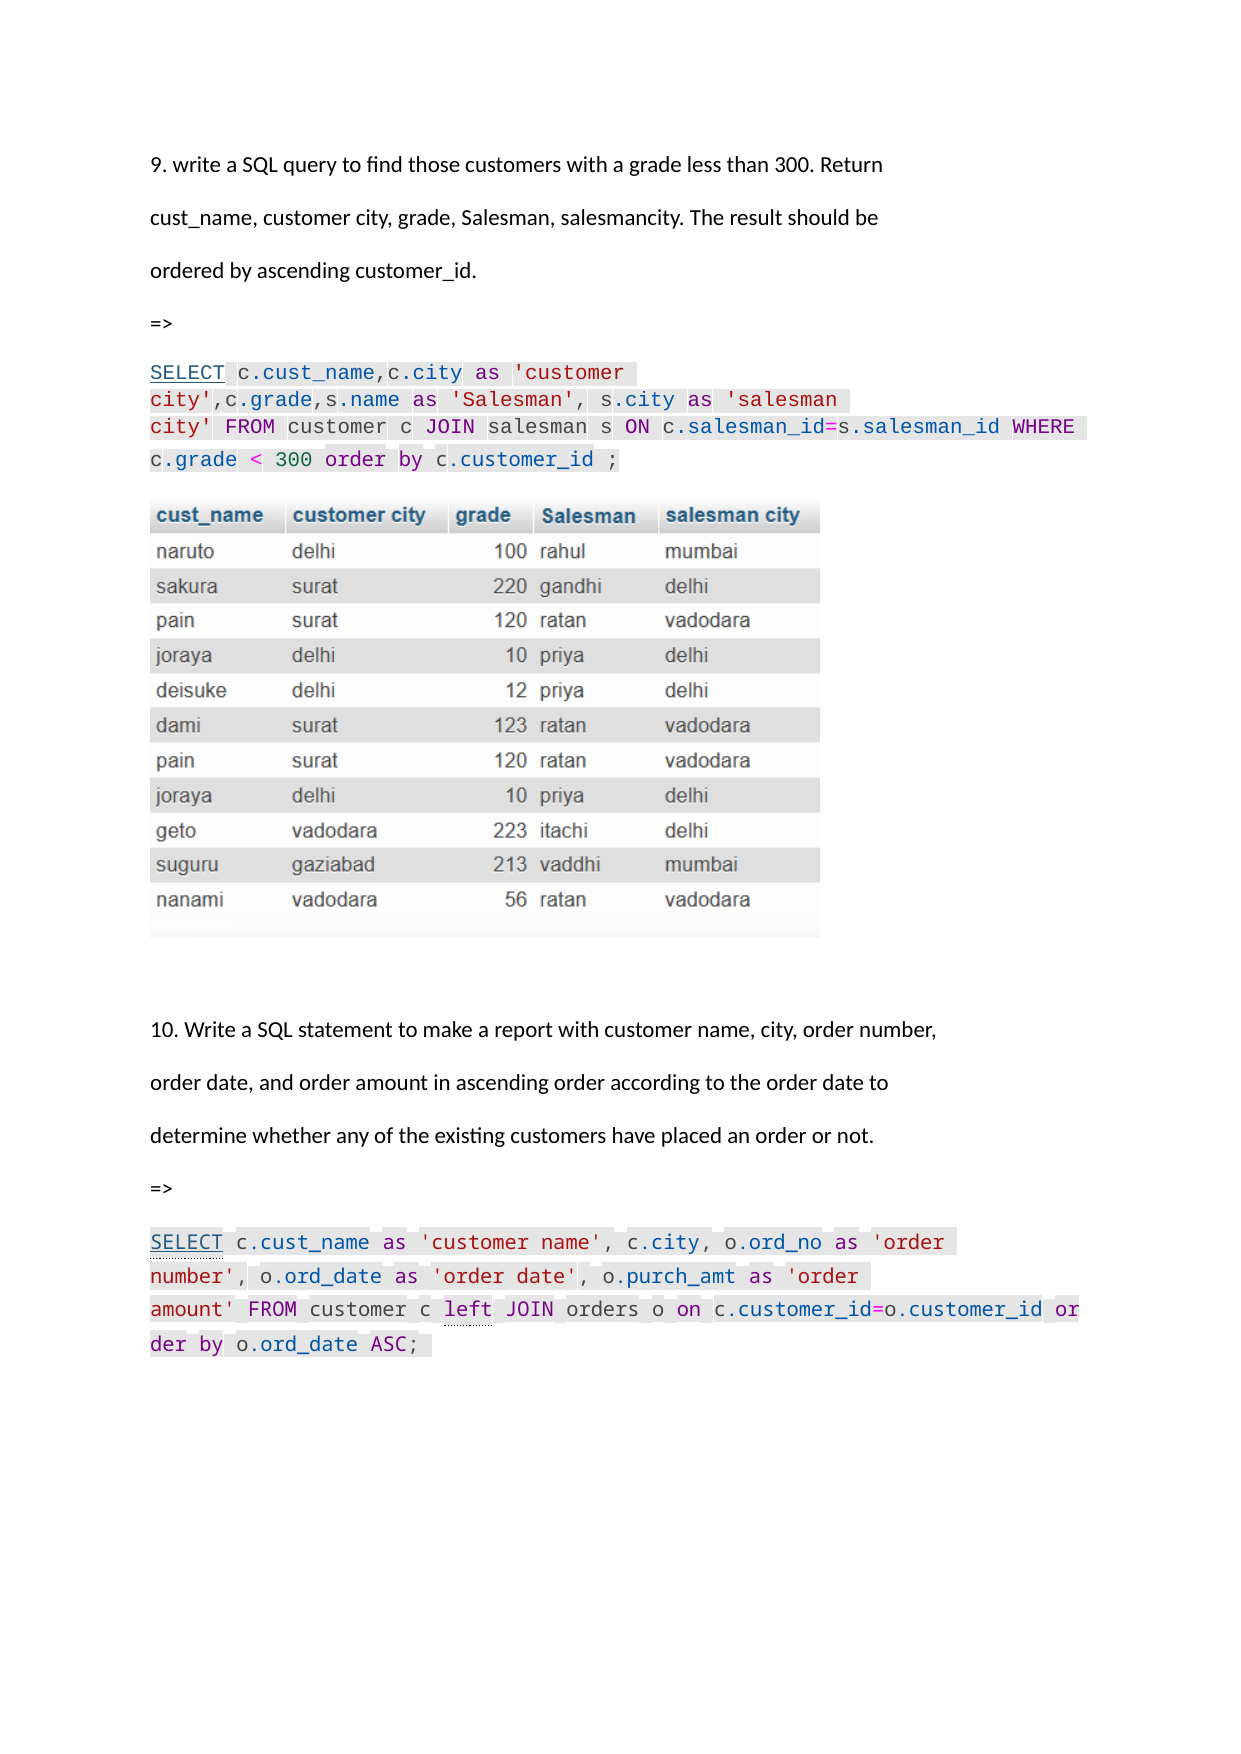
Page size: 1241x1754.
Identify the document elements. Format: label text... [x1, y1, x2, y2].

text determine whether any of the existing customers have placed an order or not. [150, 1121, 1090, 1149]
text 9. write a SQL query to find those customers with a grade less than 300. Return [150, 150, 1090, 178]
text cust_name, customer city, grade, Salesman, salesmancity. The result should be [150, 203, 1090, 231]
text order date, and order amount in ascending order according to the order date to [150, 1068, 1090, 1096]
text => [150, 309, 1090, 337]
text => [150, 1174, 1090, 1202]
text ordered by ascending customer_id. [150, 256, 1090, 284]
text 10. Write a SQL statement to make a report with customer name, city, order number, [150, 1015, 1090, 1043]
picture [150, 497, 821, 938]
text SELECT c.cust_name,c.city as 'customer city',c.grade,s.name as 'Salesman', s.city as 'salesman city' FROM customer c JOIN salesman s ON c.salesman_id=s.salesman_id WHERE c.grade < 300 order by c.customer_id ; [150, 362, 1090, 472]
text SELECT c.cust_name as 'customer name', c.city, o.ord_no as 'order number', o.ord_date as 'order date', o.purch_amt as 'order amount' FROM customer c left JOIN orders o on c.customer_id=o.customer_id order by o.ord_date ASC; [150, 1227, 1090, 1357]
